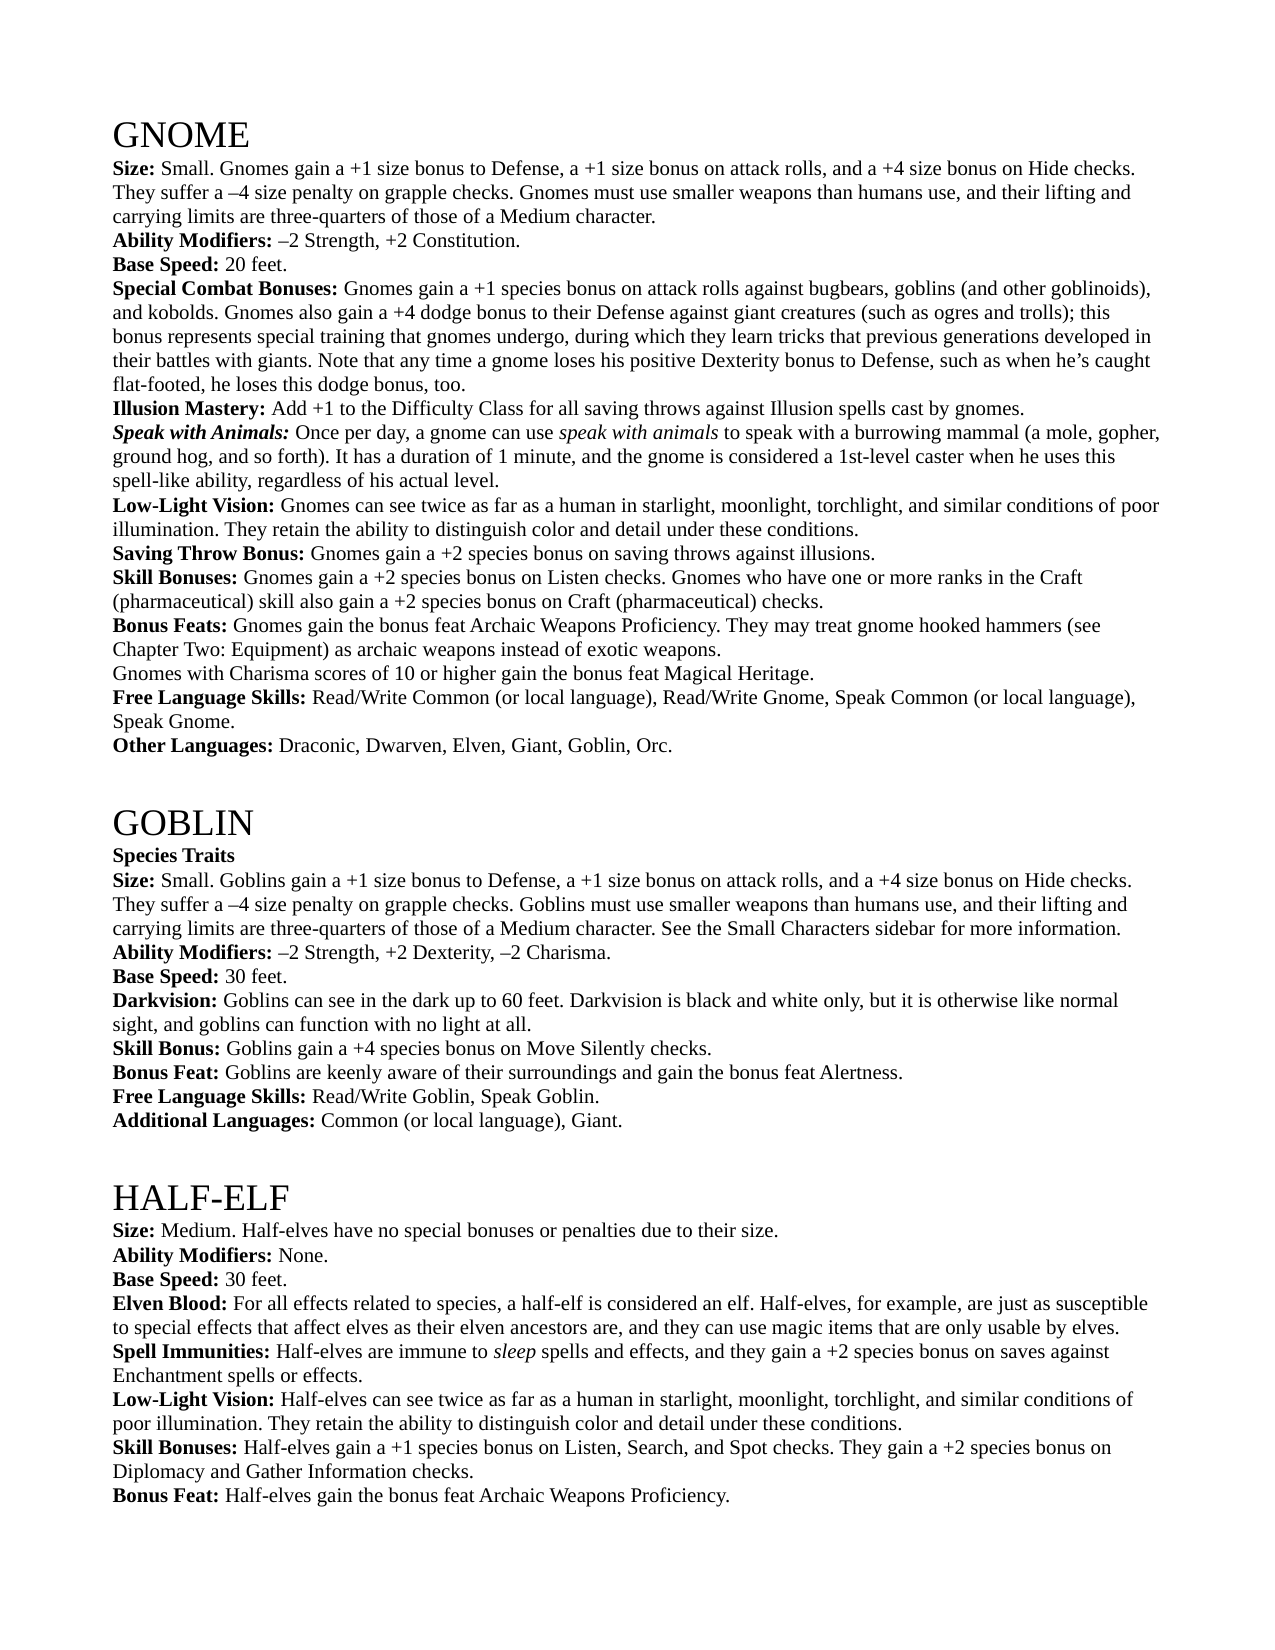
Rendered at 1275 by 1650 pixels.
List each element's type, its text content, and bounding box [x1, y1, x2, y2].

text Free Language Skills: Read/Write Goblin, Speak Goblin. [112, 1084, 1162, 1108]
text Saving Throw Bonus: Gnomes gain a +2 species bonus on saving throws against illusions. [112, 541, 1162, 565]
text Ability Modifiers: None. [112, 1242, 1162, 1267]
text Base Speed: 20 feet. [112, 252, 1162, 276]
text Skill Bonuses: Gnomes gain a +2 species bonus on Listen checks. Gnomes who have one or more ranks in the Craft (pharmaceutical) skill also gain a +2 species bonus on Craft (pharmaceutical) checks. [112, 565, 1162, 613]
text Ability Modifiers: –2 Strength, +2 Dexterity, –2 Charisma. [112, 940, 1162, 964]
text Low-Light Vision: Gnomes can see twice as far as a human in starlight, moonlight, torchlight, and similar conditions of poor illumination. They retain the ability to distinguish color and detail under these conditions. [112, 492, 1162, 541]
text Species Traits [112, 843, 1162, 867]
text Bonus Feat: Goblins are keenly aware of their surroundings and gain the bonus feat Alertness. [112, 1060, 1162, 1084]
text Additional Languages: Common (or local language), Giant. [112, 1108, 1162, 1132]
text Low-Light Vision: Half-elves can see twice as far as a human in starlight, moonlight, torchlight, and similar conditions of poor illumination. They retain the ability to distinguish color and detail under these conditions. [112, 1387, 1162, 1435]
text Bonus Feat: Half-elves gain the bonus feat Archaic Weapons Proficiency. [112, 1483, 1162, 1507]
text Base Speed: 30 feet. [112, 964, 1162, 988]
text Speak with Animals: Once per day, a gnome can use speak with animals to speak with a burrowing mammal (a mole, gopher, ground hog, and so forth). It has a duration of 1 minute, and the gnome is considered a 1st-level caster when he uses this spell-like ability, regardless of his actual level. [112, 420, 1162, 492]
text Skill Bonuses: Half-elves gain a +1 species bonus on Listen, Search, and Spot checks. They gain a +2 species bonus on Diplomacy and Gather Information checks. [112, 1435, 1162, 1483]
text Size: Small. Gnomes gain a +1 size bonus to Defense, a +1 size bonus on attack rolls, and a +4 size bonus on Hide checks. They suffer a –4 size penalty on grapple checks. Gnomes must use smaller weapons than humans use, and their lifting and carrying limits are three-quarters of those of a Medium character. [112, 156, 1162, 228]
subtitle HALF-ELF [112, 1175, 1162, 1218]
text Other Languages: Draconic, Dwarven, Elven, Giant, Goblin, Orc. [112, 733, 1162, 757]
text Gnomes with Charisma scores of 10 or higher gain the bonus feat Magical Heritage. [112, 661, 1162, 685]
text Darkvision: Goblins can see in the dark up to 60 feet. Darkvision is black and white only, but it is otherwise like normal sight, and goblins can function with no light at all. [112, 988, 1162, 1036]
subtitle GOBLIN [112, 800, 1162, 843]
text Bonus Feats: Gnomes gain the bonus feat Archaic Weapons Proficiency. They may treat gnome hooked hammers (see Chapter Two: Equipment) as archaic weapons instead of exotic weapons. [112, 613, 1162, 661]
text Base Speed: 30 feet. [112, 1267, 1162, 1291]
text Special Combat Bonuses: Gnomes gain a +1 species bonus on attack rolls against bugbears, goblins (and other goblinoids), and kobolds. Gnomes also gain a +4 dodge bonus to their Defense against giant creatures (such as ogres and trolls); this bonus represents special training that gnomes undergo, during which they learn tricks that previous generations developed in their battles with giants. Note that any time a gnome loses his positive Dexterity bonus to Defense, such as when he’s caught flat-footed, he loses this dodge bonus, too. [112, 276, 1162, 396]
text Size: Small. Goblins gain a +1 size bonus to Defense, a +1 size bonus on attack rolls, and a +4 size bonus on Hide checks. They suffer a –4 size penalty on grapple checks. Goblins must use smaller weapons than humans use, and their lifting and carrying limits are three-quarters of those of a Medium character. See the Small Characters sidebar for more information. [112, 867, 1162, 940]
text Skill Bonus: Goblins gain a +4 species bonus on Move Silently checks. [112, 1036, 1162, 1060]
text Illusion Mastery: Add +1 to the Difficulty Class for all saving throws against Illusion spells cast by gnomes. [112, 396, 1162, 420]
text Ability Modifiers: –2 Strength, +2 Constitution. [112, 228, 1162, 252]
text Elven Blood: For all effects related to species, a half-elf is considered an elf. Half-elves, for example, are just as susceptible to special effects that affect elves as their elven ancestors are, and they can use magic items that are only usable by elves. [112, 1291, 1162, 1339]
text Spell Immunities: Half-elves are immune to sleep spells and effects, and they gain a +2 species bonus on saves against Enchantment spells or effects. [112, 1339, 1162, 1387]
subtitle GNOME [112, 112, 1162, 156]
text Size: Medium. Half-elves have no special bonuses or penalties due to their size. [112, 1218, 1162, 1242]
text Free Language Skills: Read/Write Common (or local language), Read/Write Gnome, Speak Common (or local language), Speak Gnome. [112, 685, 1162, 733]
